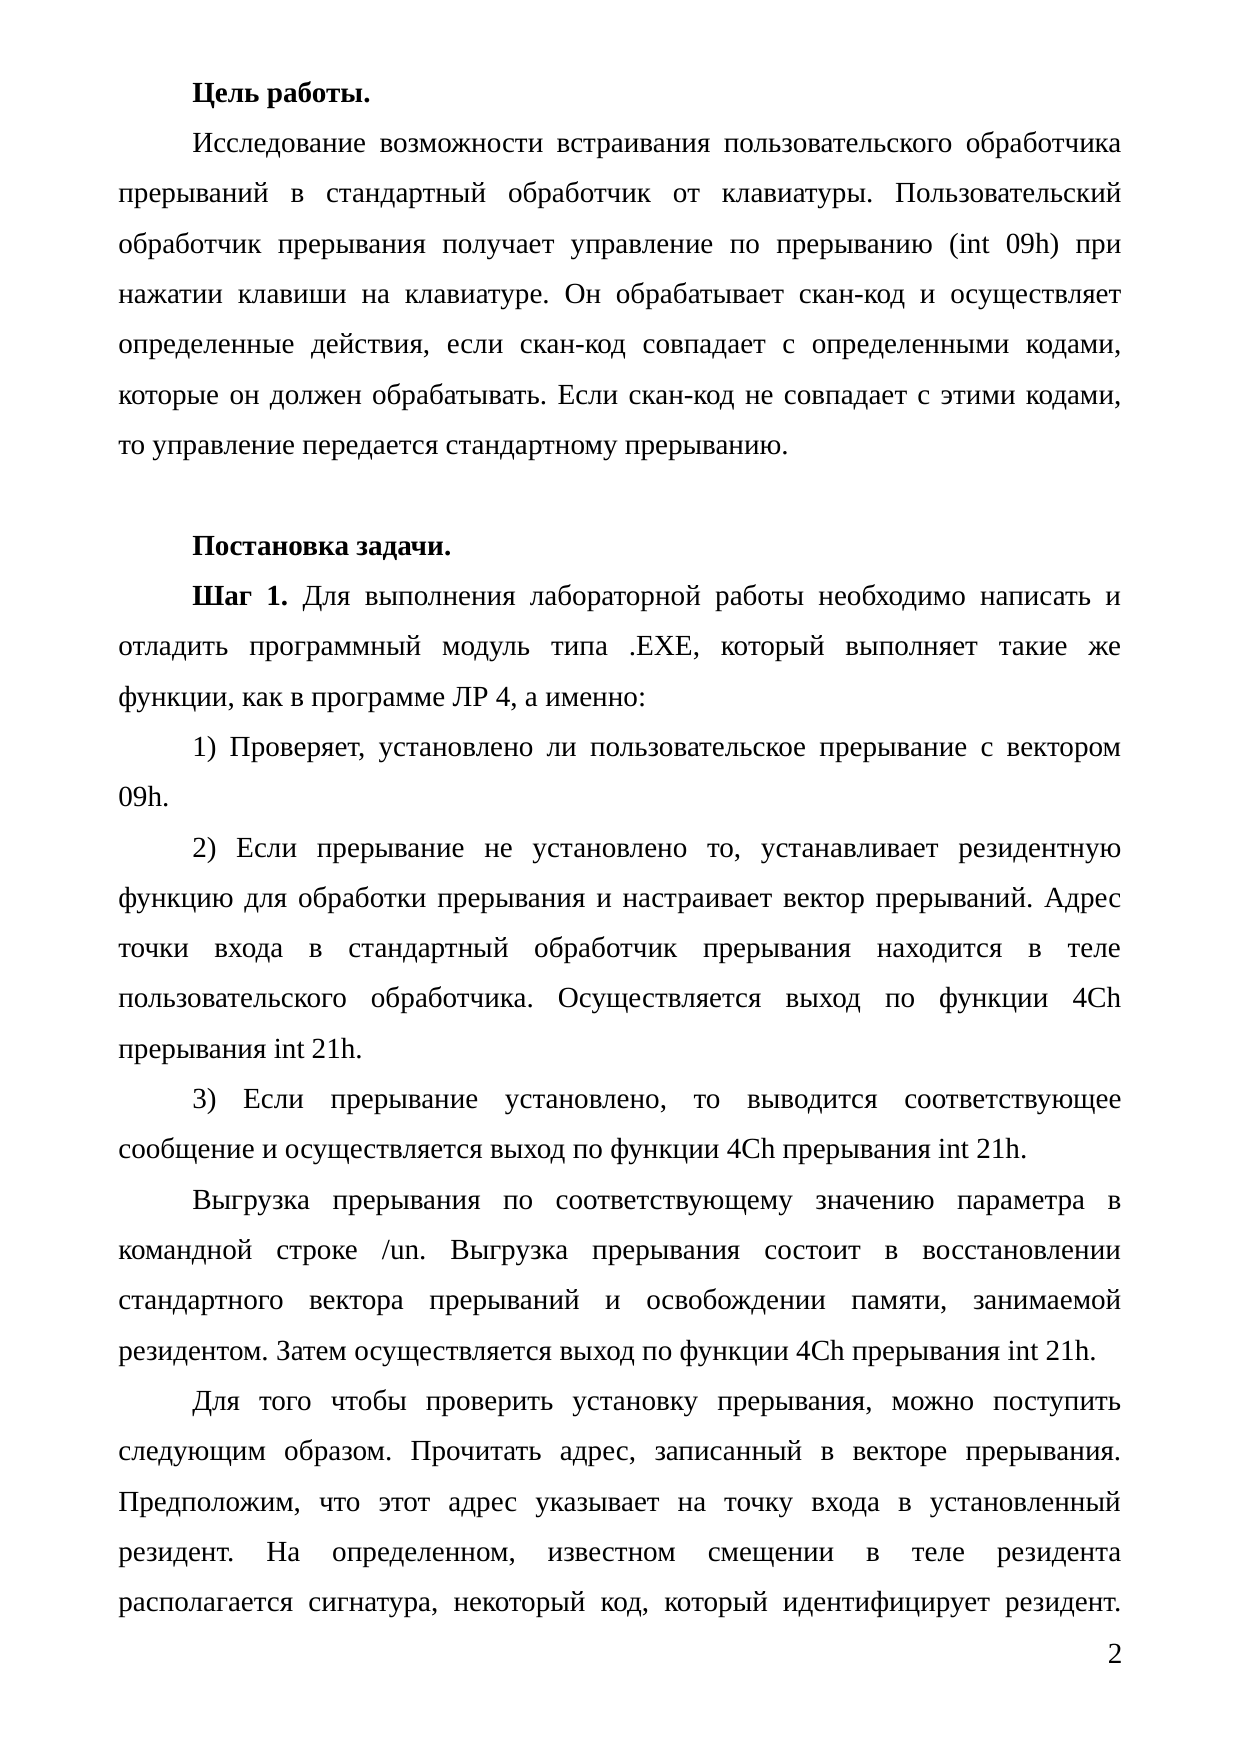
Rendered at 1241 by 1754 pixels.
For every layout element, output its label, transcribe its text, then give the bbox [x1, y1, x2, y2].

text Выгрузка прерывания по соответствующему значению параметра в командной строке /un. Выгрузка прерывания состоит в восстановлении стандартного вектора прерываний и освобождении памяти, занимаемой резидентом. Затем осуществляется выход по функции 4Сh прерывания int 21h. [118, 1182, 1122, 1366]
subtitle Постановка задачи. [118, 528, 1122, 561]
subtitle Цель работы. [118, 75, 1122, 108]
text Шаг 1. Для выполнения лабораторной работы необходимо написать и отладить программный модуль типа .ЕХЕ, который выполняет такие же функции, как в программе ЛР 4, а именно: [118, 578, 1122, 712]
text Для того чтобы проверить установку прерывания, можно поступить следующим образом. Прочитать адрес, записанный в векторе прерывания. Предположим, что этот адрес указывает на точку входа в установленный резидент. На определенном, известном смещении в теле резидента располагается сигнатура, некоторый код, который идентифицирует резидент. [118, 1383, 1122, 1618]
text Исследование возможности встраивания пользовательского обработчика прерываний в стандартный обработчик от клавиатуры. Пользовательский обработчик прерывания получает управление по прерыванию (int 09h) при нажатии клавиши на клавиатуре. Он обрабатывает скан-код и осуществляет определенные действия, если скан-код совпадает с определенными кодами, которые он должен обрабатывать. Если скан-код не совпадает с этими кодами, то управление передается стандартному прерыванию. [118, 125, 1122, 461]
text 2) Если прерывание не установлено то, устанавливает резидентную функцию для обработки прерывания и настраивает вектор прерываний. Адрес точки входа в стандартный обработчик прерывания находится в теле пользовательского обработчика. Осуществляется выход по функции 4Сh прерывания int 21h. [118, 830, 1122, 1064]
text 1) Проверяет, установлено ли пользовательское прерывание с вектором 09h. [118, 729, 1122, 813]
text 3) Если прерывание установлено, то выводится соответствующее сообщение и осуществляется выход по функции 4Сh прерывания int 21h. [118, 1081, 1122, 1165]
